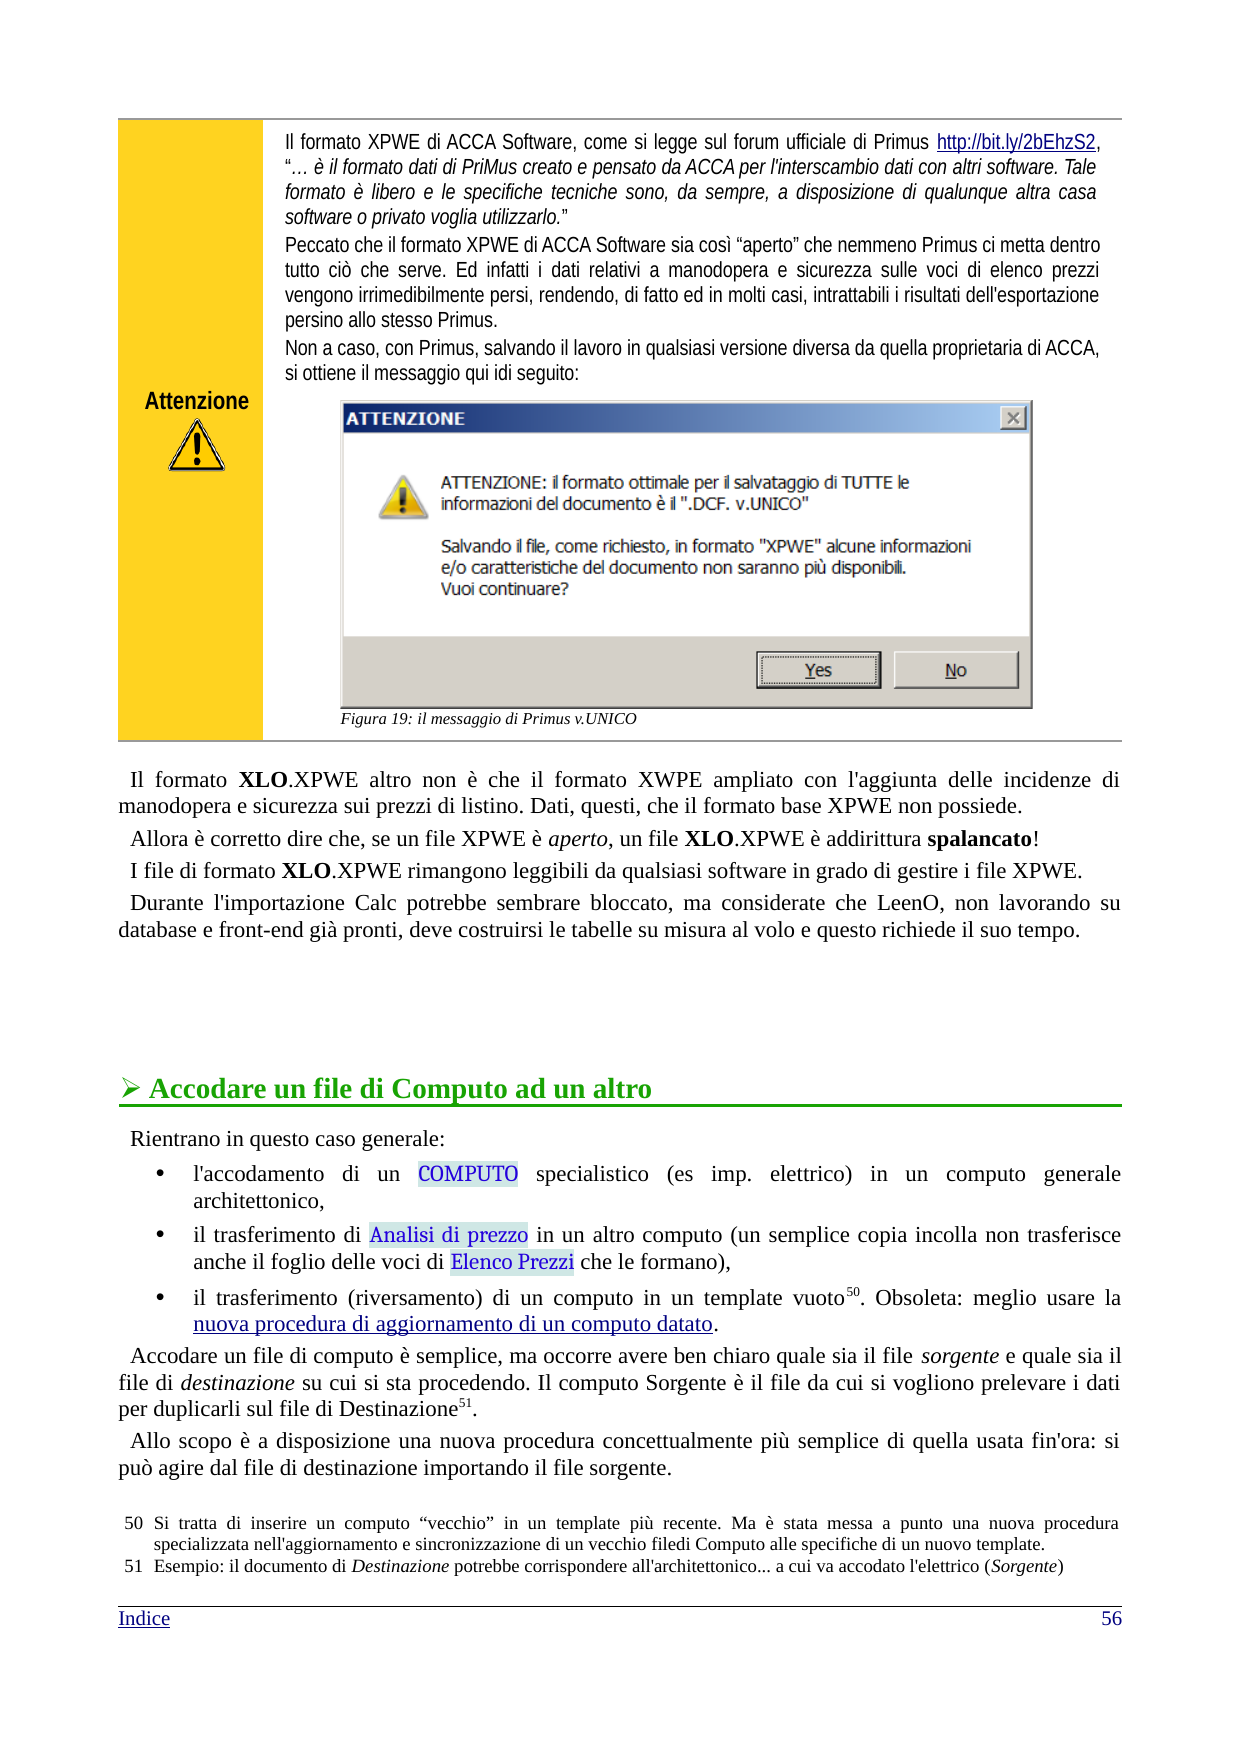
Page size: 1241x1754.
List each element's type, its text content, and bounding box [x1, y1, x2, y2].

list il trasferimento di Analisi di prezzo in un altro computo (un semplice copia incolla non trasferisce anche il foglio delle voci di Elenco Prezzi che le formano), [156, 1219, 1122, 1276]
text Rientrano in questo caso generale: [118, 1126, 1122, 1152]
list il trasferimento (riversamento) di un computo in un template vuoto. Obsoleta: meglio usare la nuova procedura di aggiornamento di un computo datato. [156, 1281, 1122, 1337]
picture [164, 414, 229, 475]
list l'accodamento di un COMPUTO specialistico (es imp. elettrico) in un computo generale architettonico, [156, 1158, 1122, 1213]
text Durante l'importazione Calc potrebbe sembrare bloccato, ma considerate che LeenO, non lavorando su database e front-end già pronti, deve costruirsi le tabelle su misura al volo e questo richiede il suo tempo. [118, 889, 1122, 942]
list Si tratta di inserire un computo “vecchio” in un template più recente. Ma è stata messa a punto una nuova procedura specializzata nell'aggiornamento e sincronizzazione di un vecchio filedi Computo alle specifiche di un nuovo template. [124, 1512, 1122, 1555]
table_header Il formato XPWE di ACCA Software, come si legge sul forum ufficiale di Primus http://bit.ly/2bEhzS2, “… è il formato dati di PriMus creato e pensato da ACCA per l'interscambio dati con altri software. Tale formato è libero e le specifiche tecniche sono, da sempre, a disposizione di qualunque altra casa software o privato voglia utilizzarlo.” Peccato che il formato XPWE di ACCA Software sia così “aperto” che nemmeno Primus ci metta dentro tutto ciò che serve. Ed infatti i dati relativi a manodopera e sicurezza sulle voci di elenco prezzi vengono irrimedibilmente persi, rendendo, di fatto ed in molti casi, intrattabili i risultati dell'esportazione persino allo stesso Primus. Non a caso, con Primus, salvando il lavoro in qualsiasi versione diversa da quella proprietaria di ACCA, si ottiene il messaggio qui idi seguito: [264, 120, 1122, 740]
text Allora è corretto dire che, se un file XPWE è aperto, un file XLO.XPWE è addirittura spalancato! [118, 825, 1122, 851]
picture [340, 400, 1033, 709]
table_header Attenzione [118, 120, 263, 740]
text I file di formato XLO.XPWE rimangono leggibili da qualsiasi software in grado di gestire i file XPWE. [118, 857, 1122, 883]
text Il formato XLO.XPWE altro non è che il formato XWPE ampliato con l'aggiunta delle incidenze di manodopera e sicurezza sui prezzi di listino. Dati, questi, che il formato base XPWE non possiede. [118, 766, 1122, 819]
text Esempio: il documento di Destinazione potrebbe corrispondere all'architettonico... a cui va accodato l'elettrico (Sorgente) [124, 1555, 1122, 1576]
text Accodare un file di computo è semplice, ma occorre avere ben chiaro quale sia il file sorgente e quale sia il file di destinazione su cui si sta procedendo. Il computo Sorgente è il file da cui si vogliono prelevare i dati per duplicarli sul file di Destinazione. [118, 1342, 1122, 1422]
subtitle Accodare un file di Computo ad un altro [119, 1071, 1122, 1104]
text Allo scopo è a disposizione una nuova procedura concettualmente più semplice di quella usata fin'ora: si può agire dal file di destinazione importando il file sorgente. [118, 1427, 1122, 1480]
